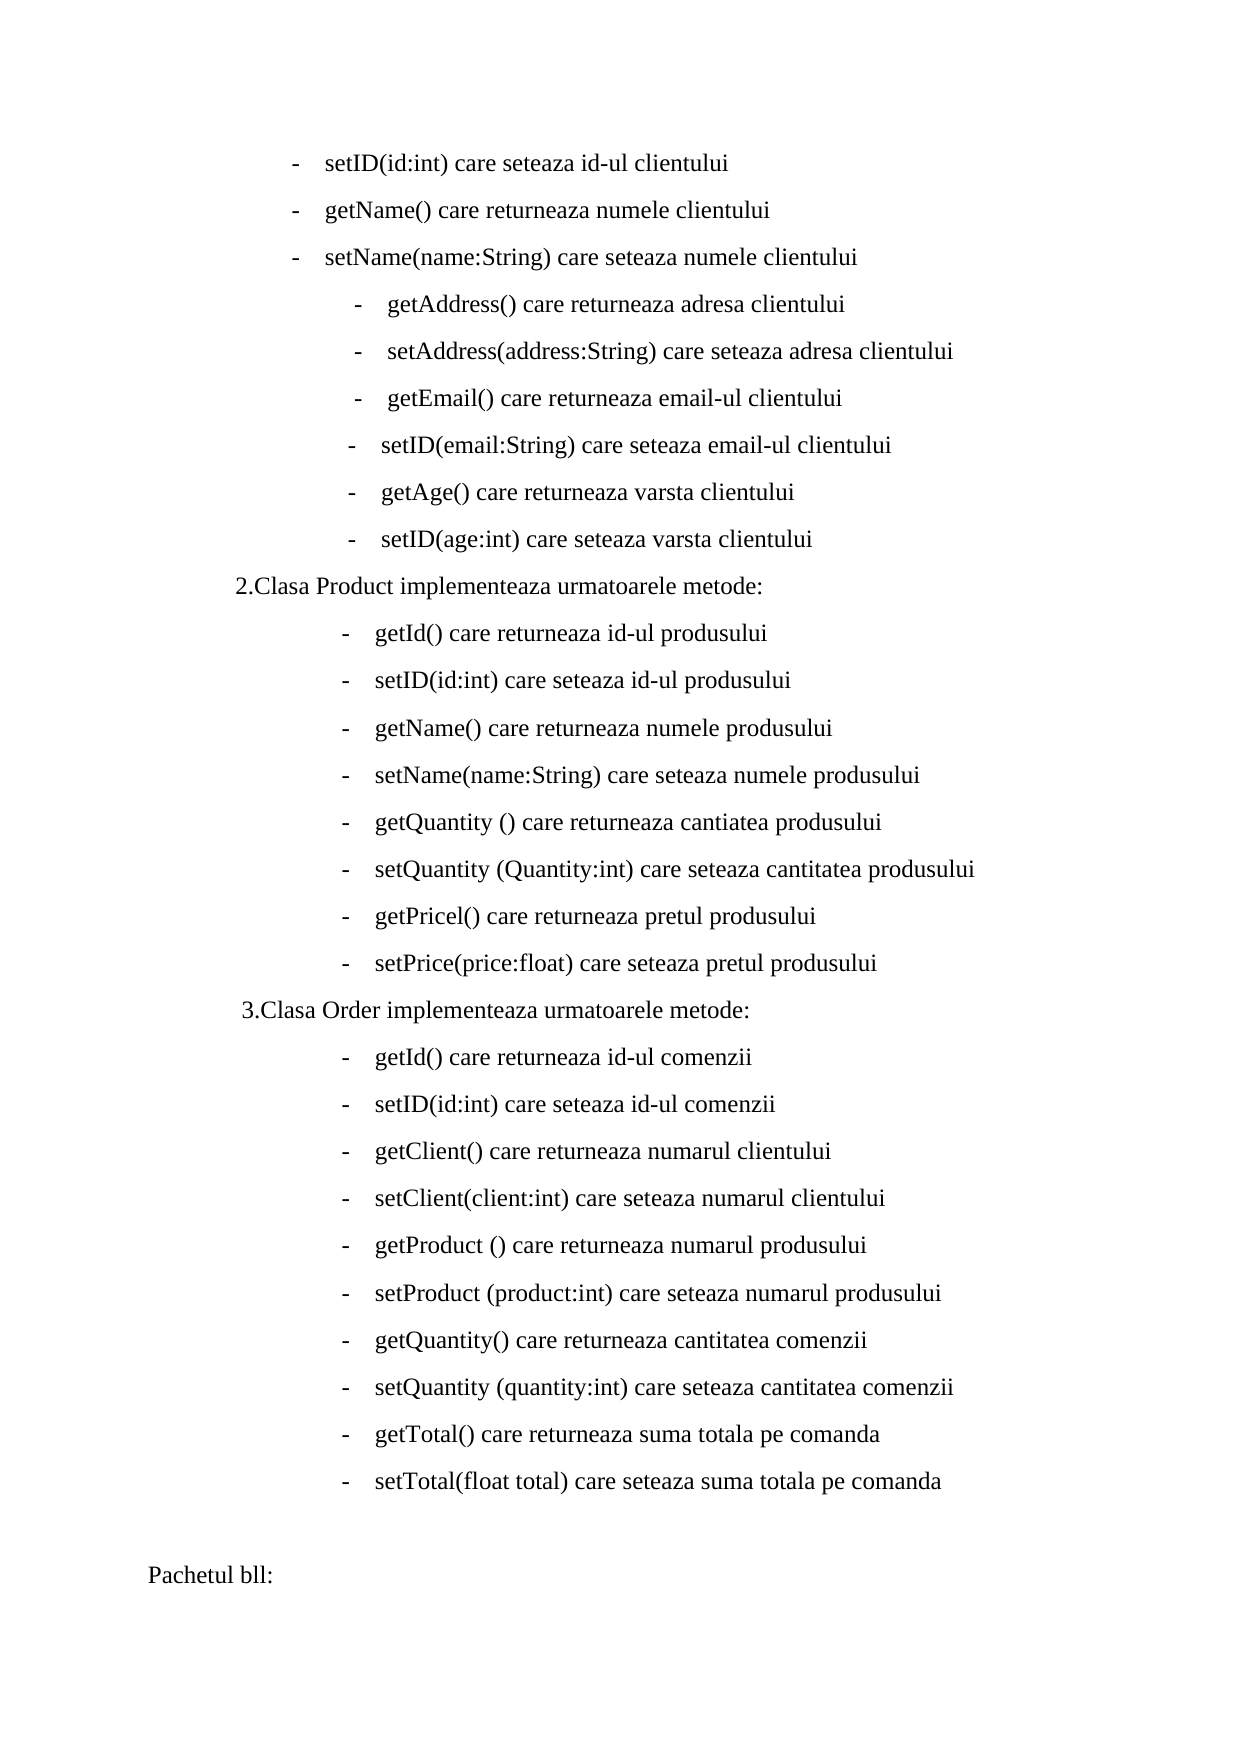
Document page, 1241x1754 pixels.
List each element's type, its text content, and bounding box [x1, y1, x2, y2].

text - getPricel() care returneaza pretul produsului [148, 901, 1093, 930]
text - getAge() care returneaza varsta clientului [148, 477, 1093, 506]
text - getName() care returneaza numele clientului [148, 195, 1093, 223]
text - setID(id:int) care seteaza id-ul produsului [148, 666, 1093, 694]
text - setAddress(address:String) care seteaza adresa clientului [148, 336, 1093, 365]
text - setQuantity (quantity:int) care seteaza cantitatea comenzii [148, 1372, 1093, 1401]
text - setID(email:String) care seteaza email-ul clientului [148, 430, 1093, 459]
text - getEmail() care returneaza email-ul clientului [148, 383, 1093, 412]
text Pachetul bll: [148, 1560, 1093, 1589]
text - setProduct (product:int) care seteaza numarul produsului [148, 1278, 1093, 1306]
text - getAddress() care returneaza adresa clientului [148, 289, 1093, 318]
text - setTotal(float total) care seteaza suma totala pe comanda [148, 1466, 1093, 1495]
text 2.Clasa Product implementeaza urmatoarele metode: [148, 571, 1093, 600]
text - getProduct () care returneaza numarul produsului [148, 1231, 1093, 1259]
text - getTotal() care returneaza suma totala pe comanda [148, 1419, 1093, 1448]
text - setPrice(price:float) care seteaza pretul produsului [148, 948, 1093, 977]
text - setID(id:int) care seteaza id-ul clientului [148, 148, 1093, 176]
text - setQuantity (Quantity:int) care seteaza cantitatea produsului [148, 854, 1093, 883]
text - getQuantity() care returneaza cantitatea comenzii [148, 1325, 1093, 1353]
text - getClient() care returneaza numarul clientului [148, 1136, 1093, 1165]
text - getName() care returneaza numele produsului [148, 713, 1093, 741]
text - setName(name:String) care seteaza numele produsului [148, 760, 1093, 788]
text - getId() care returneaza id-ul comenzii [148, 1042, 1093, 1071]
text - setName(name:String) care seteaza numele clientului [148, 242, 1093, 271]
text - getId() care returneaza id-ul produsului [148, 618, 1093, 647]
text - setClient(client:int) care seteaza numarul clientului [148, 1183, 1093, 1212]
text - setID(age:int) care seteaza varsta clientului [148, 524, 1093, 553]
text - setID(id:int) care seteaza id-ul comenzii [148, 1089, 1093, 1118]
text 3.Clasa Order implementeaza urmatoarele metode: [148, 995, 1093, 1024]
text - getQuantity () care returneaza cantiatea produsului [148, 807, 1093, 836]
